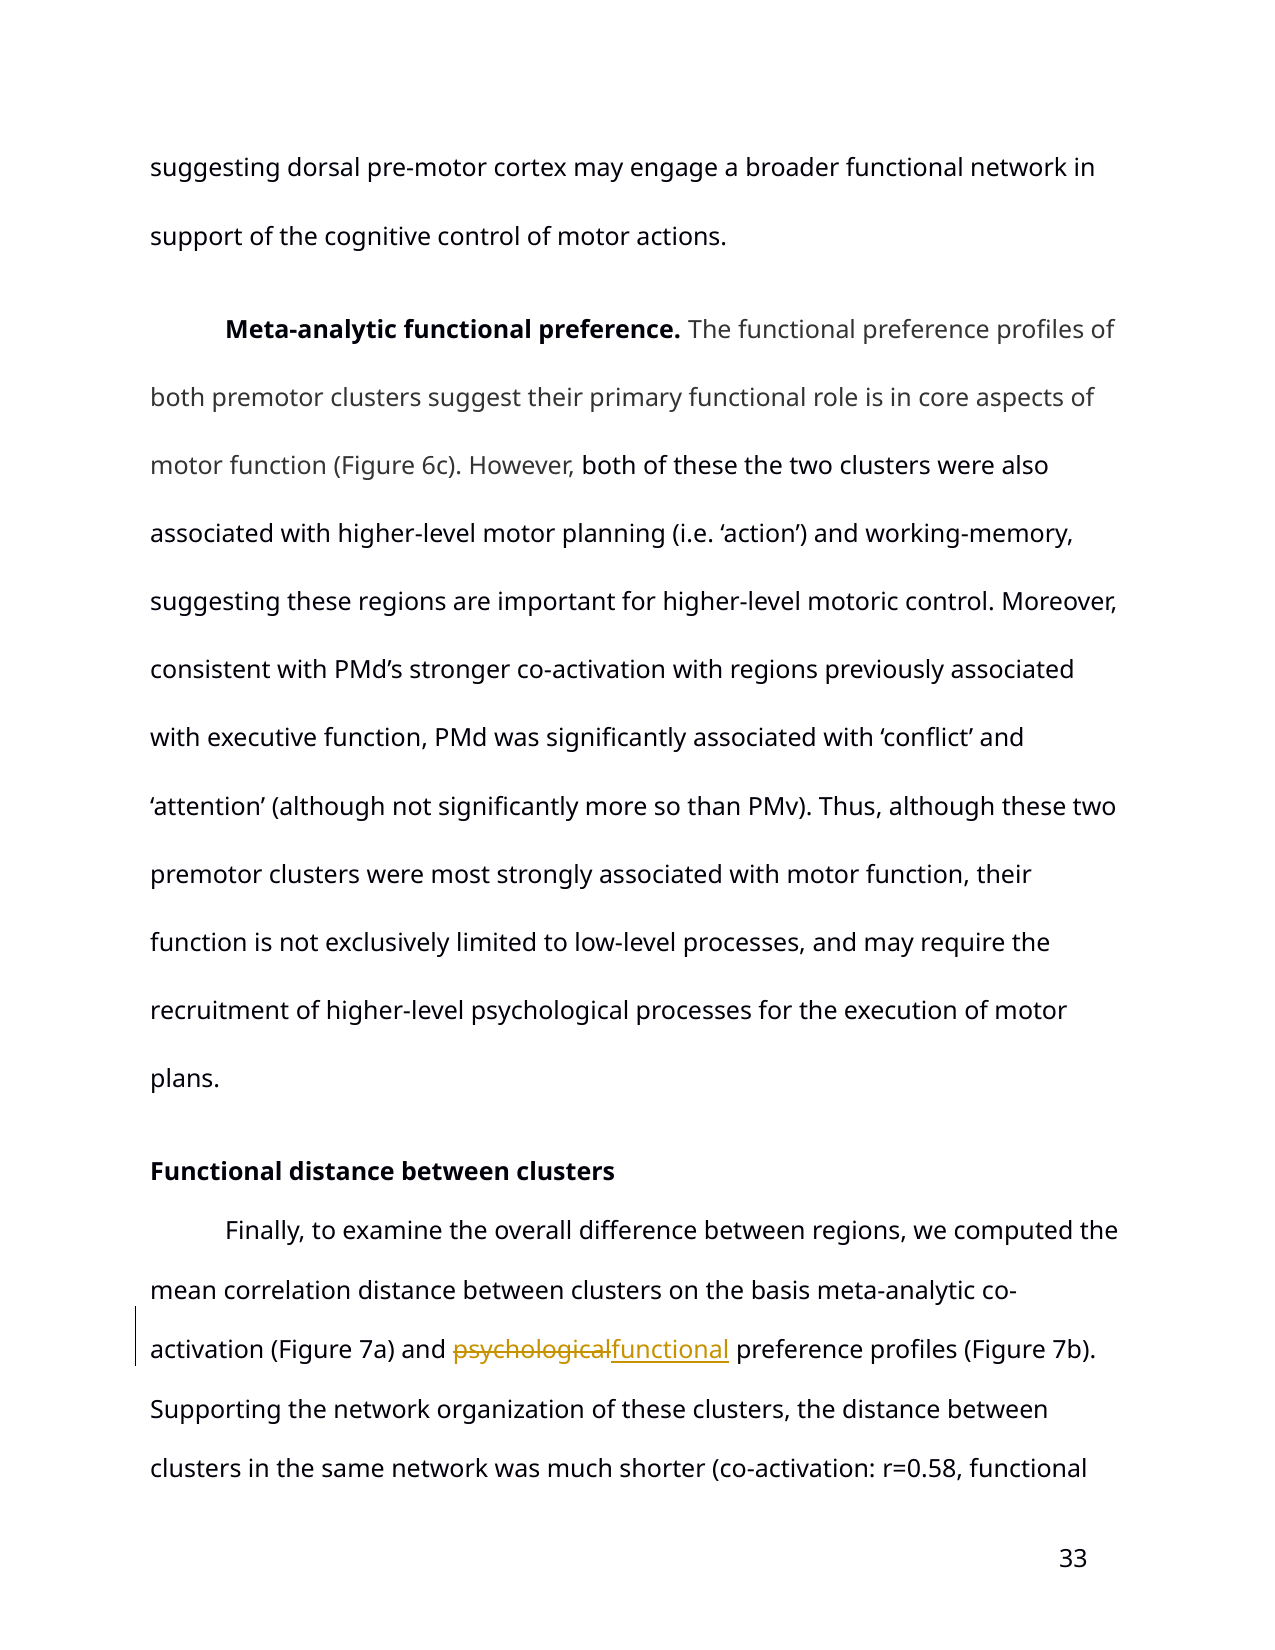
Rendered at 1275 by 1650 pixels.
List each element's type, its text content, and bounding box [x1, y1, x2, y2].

subtitle Finally, to examine the overall difference between regions, we computed the mean correlation distance between clusters on the basis meta-analytic co-activation (Figure 7a) and functional preference profiles (Figure 7b). Supporting the network organization of these clusters, the distance between clusters in the same network was much shorter (co-activation: r=0.58, functional [150, 1213, 1125, 1485]
subtitle Functional distance between clusters [150, 1154, 1125, 1188]
text suggesting dorsal pre-motor cortex may engage a broader functional network in support of the cognitive control of motor actions. [150, 150, 1125, 252]
text Meta-analytic functional preference. The functional preference profiles of both premotor clusters suggest their primary functional role is in core aspects of motor function (Figure 6c). However, both of these the two clusters were also associated with higher-level motor planning (i.e. ‘action’) and working-memory, suggesting these regions are important for higher-level motoric control. Moreover, consistent with PMd’s stronger co-activation with regions previously associated with executive function, PMd was significantly associated with ‘conflict’ and ‘attention’ (although not significantly more so than PMv). Thus, although these two premotor clusters were most strongly associated with motor function, their function is not exclusively limited to low-level processes, and may require the recruitment of higher-level psychological processes for the execution of motor plans. [150, 311, 1125, 1095]
